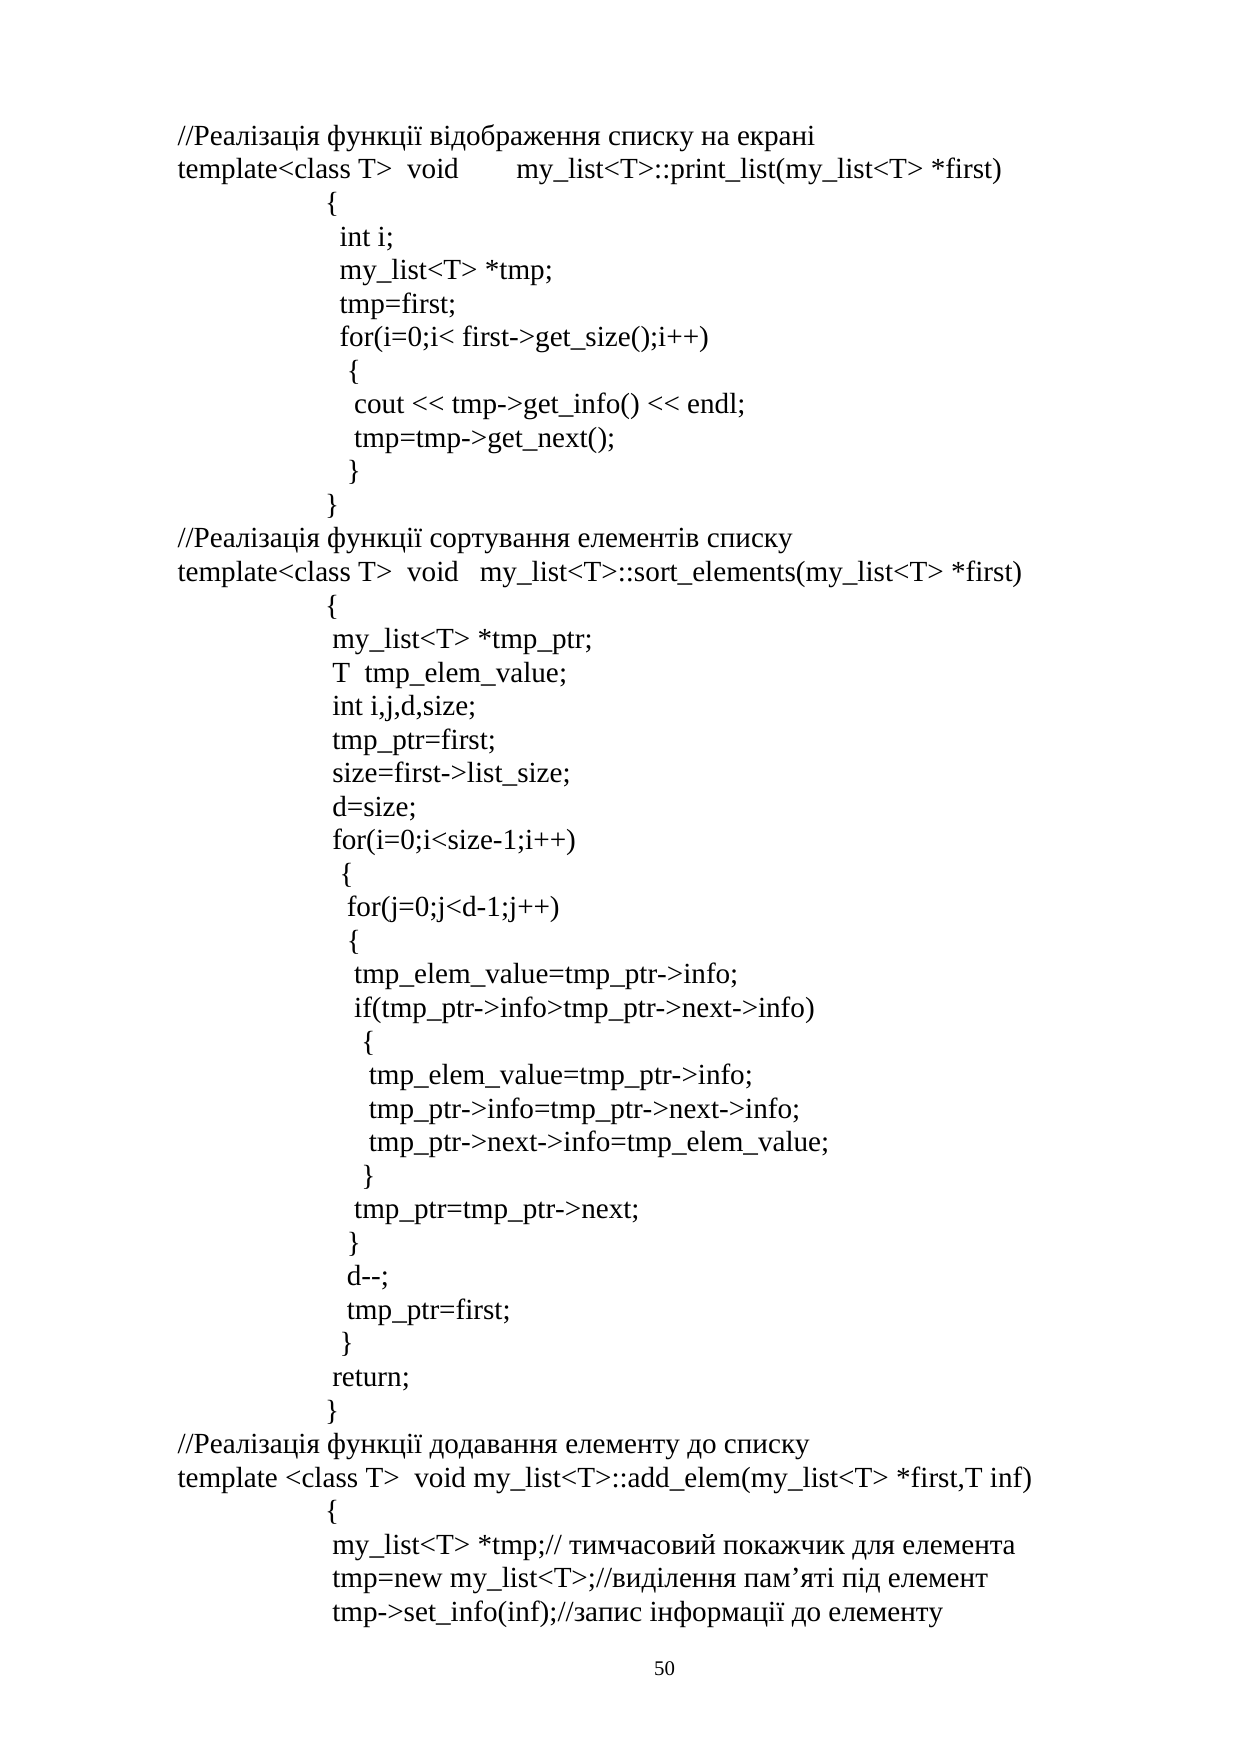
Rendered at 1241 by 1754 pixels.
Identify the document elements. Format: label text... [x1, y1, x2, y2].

text tmp_elem_value=tmp_ptr->info; [177, 957, 1152, 990]
text { [177, 353, 1152, 386]
text } [177, 487, 1152, 521]
text d=size; [177, 789, 1152, 822]
text my_list<T> *tmp;// тимчасовий покажчик для елемента [177, 1527, 1152, 1560]
text tmp_ptr->next->info=tmp_elem_value; [177, 1124, 1152, 1158]
text { [177, 1024, 1152, 1057]
text { [177, 185, 1152, 219]
text tmp=tmp->get_next(); [177, 420, 1152, 453]
text for(i=0;i< first->get_size();i++) [177, 319, 1152, 353]
text size=first->list_size; [177, 755, 1152, 789]
text tmp_ptr=first; [177, 722, 1152, 755]
text { [177, 1493, 1152, 1527]
text } [177, 1393, 1152, 1426]
text tmp=first; [177, 286, 1152, 319]
text tmp->set_info(inf);//запис інформації до елементу [177, 1594, 1152, 1627]
text cout << tmp->get_info() << endl; [177, 386, 1152, 420]
text } [177, 1158, 1152, 1191]
text //Реалізація функції додавання елементу до списку [177, 1426, 1152, 1460]
text { [177, 923, 1152, 957]
text for(j=0;j<d-1;j++) [177, 889, 1152, 923]
text tmp_elem_value=tmp_ptr->info; [177, 1057, 1152, 1091]
text } [177, 1326, 1152, 1359]
text tmp_ptr=first; [177, 1292, 1152, 1326]
text //Реалізація функції сортування елементів списку [177, 521, 1152, 554]
text { [177, 588, 1152, 621]
text my_list<T> *tmp; [177, 252, 1152, 286]
text template<class T> void my_list<T>::sort_elements(my_list<T> *first) [177, 554, 1152, 588]
text template <class T> void my_list<T>::add_elem(my_list<T> *first,T inf) [177, 1460, 1152, 1493]
text d--; [177, 1258, 1152, 1292]
text } [177, 453, 1152, 487]
text my_list<T> *tmp_ptr; [177, 621, 1152, 655]
text for(i=0;i<size-1;i++) [177, 822, 1152, 856]
text tmp_ptr->info=tmp_ptr->next->info; [177, 1091, 1152, 1124]
text template<class T> void my_list<T>::print_list(my_list<T> *first) [177, 152, 1152, 185]
text { [177, 856, 1152, 889]
text tmp=new my_list<T>;//виділення пам’яті під елемент [177, 1560, 1152, 1594]
text return; [177, 1359, 1152, 1393]
text tmp_ptr=tmp_ptr->next; [177, 1191, 1152, 1225]
text } [177, 1225, 1152, 1258]
text //Реалізація функції відображення списку на екрані [177, 118, 1152, 152]
text int i; [177, 219, 1152, 252]
text T tmp_elem_value; [177, 655, 1152, 688]
text int i,j,d,size; [177, 688, 1152, 722]
text if(tmp_ptr->info>tmp_ptr->next->info) [177, 990, 1152, 1024]
